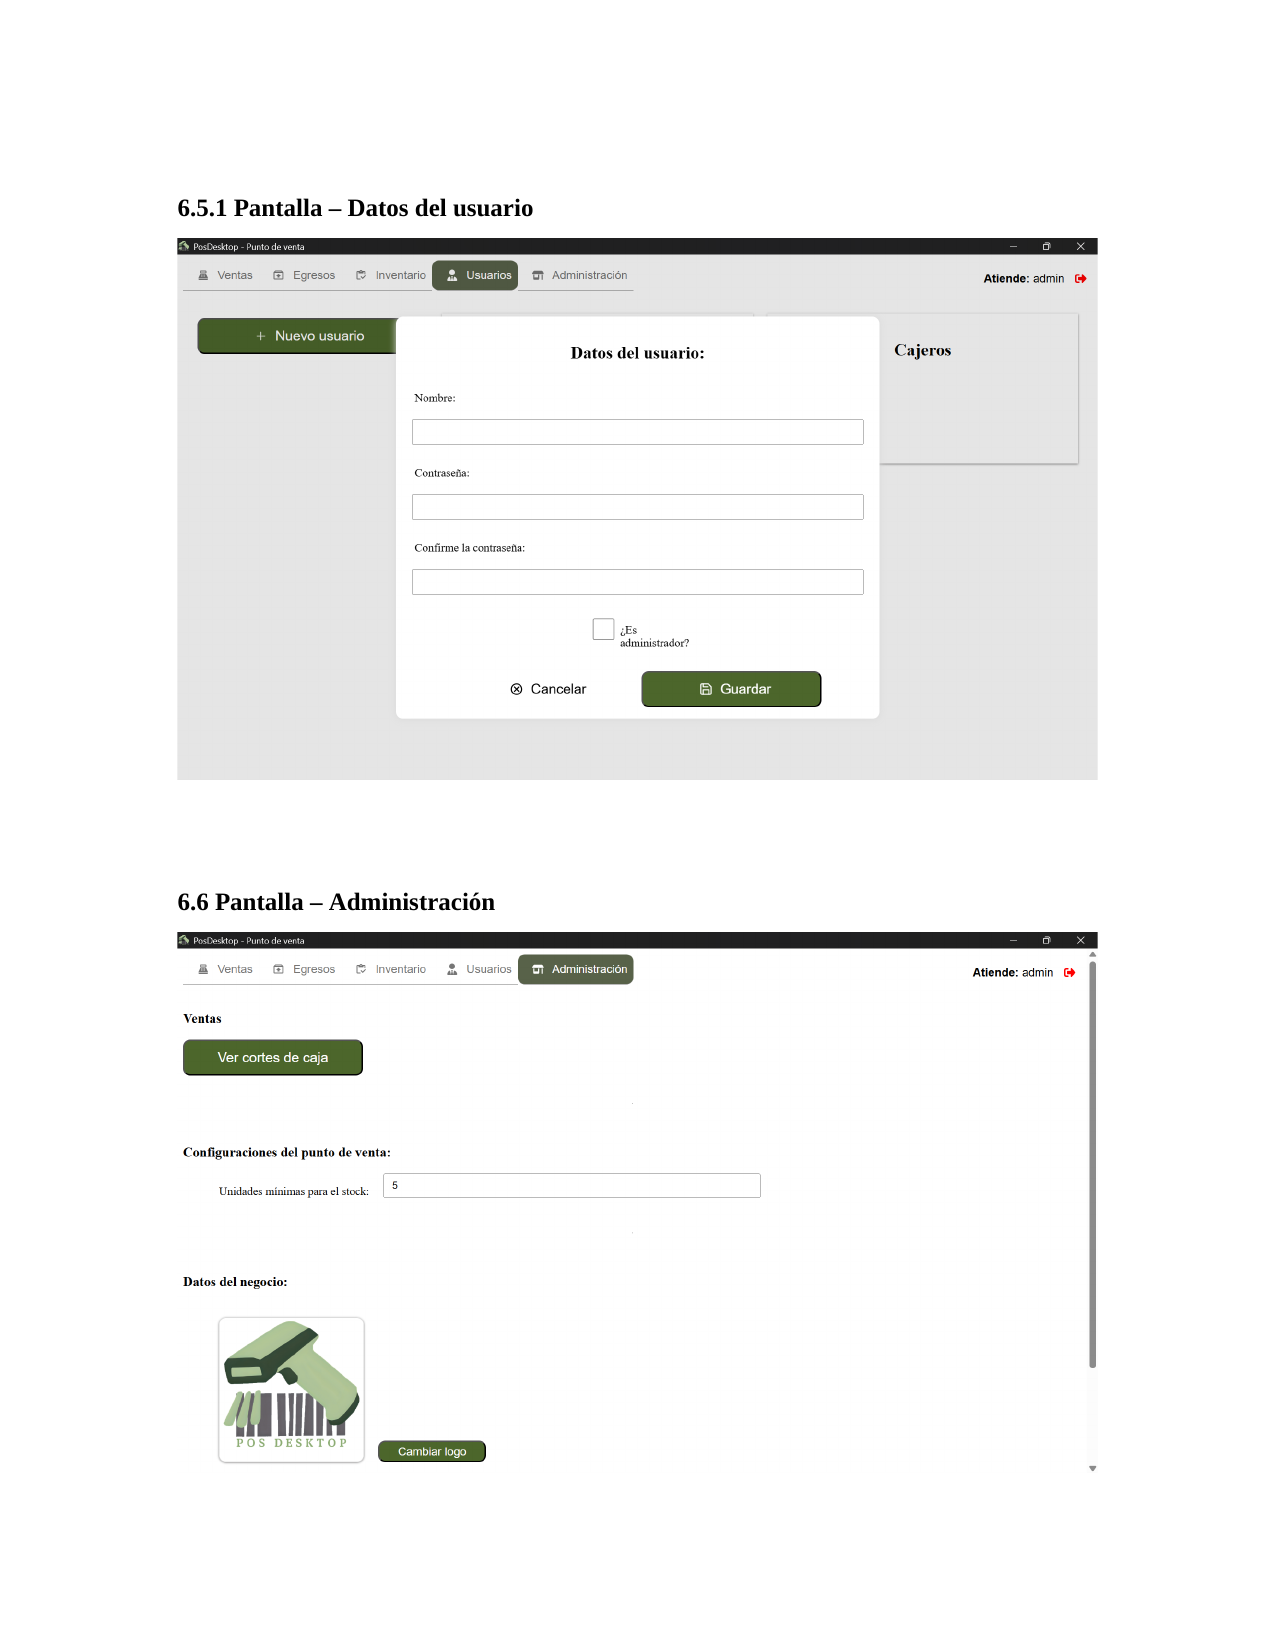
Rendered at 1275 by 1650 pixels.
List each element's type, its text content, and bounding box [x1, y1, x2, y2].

text 6.6 Pantalla – Administración [177, 887, 1098, 916]
picture [177, 238, 1098, 780]
text 6.5.1 Pantalla – Datos del usuario [177, 193, 1098, 222]
picture [177, 932, 1098, 1473]
